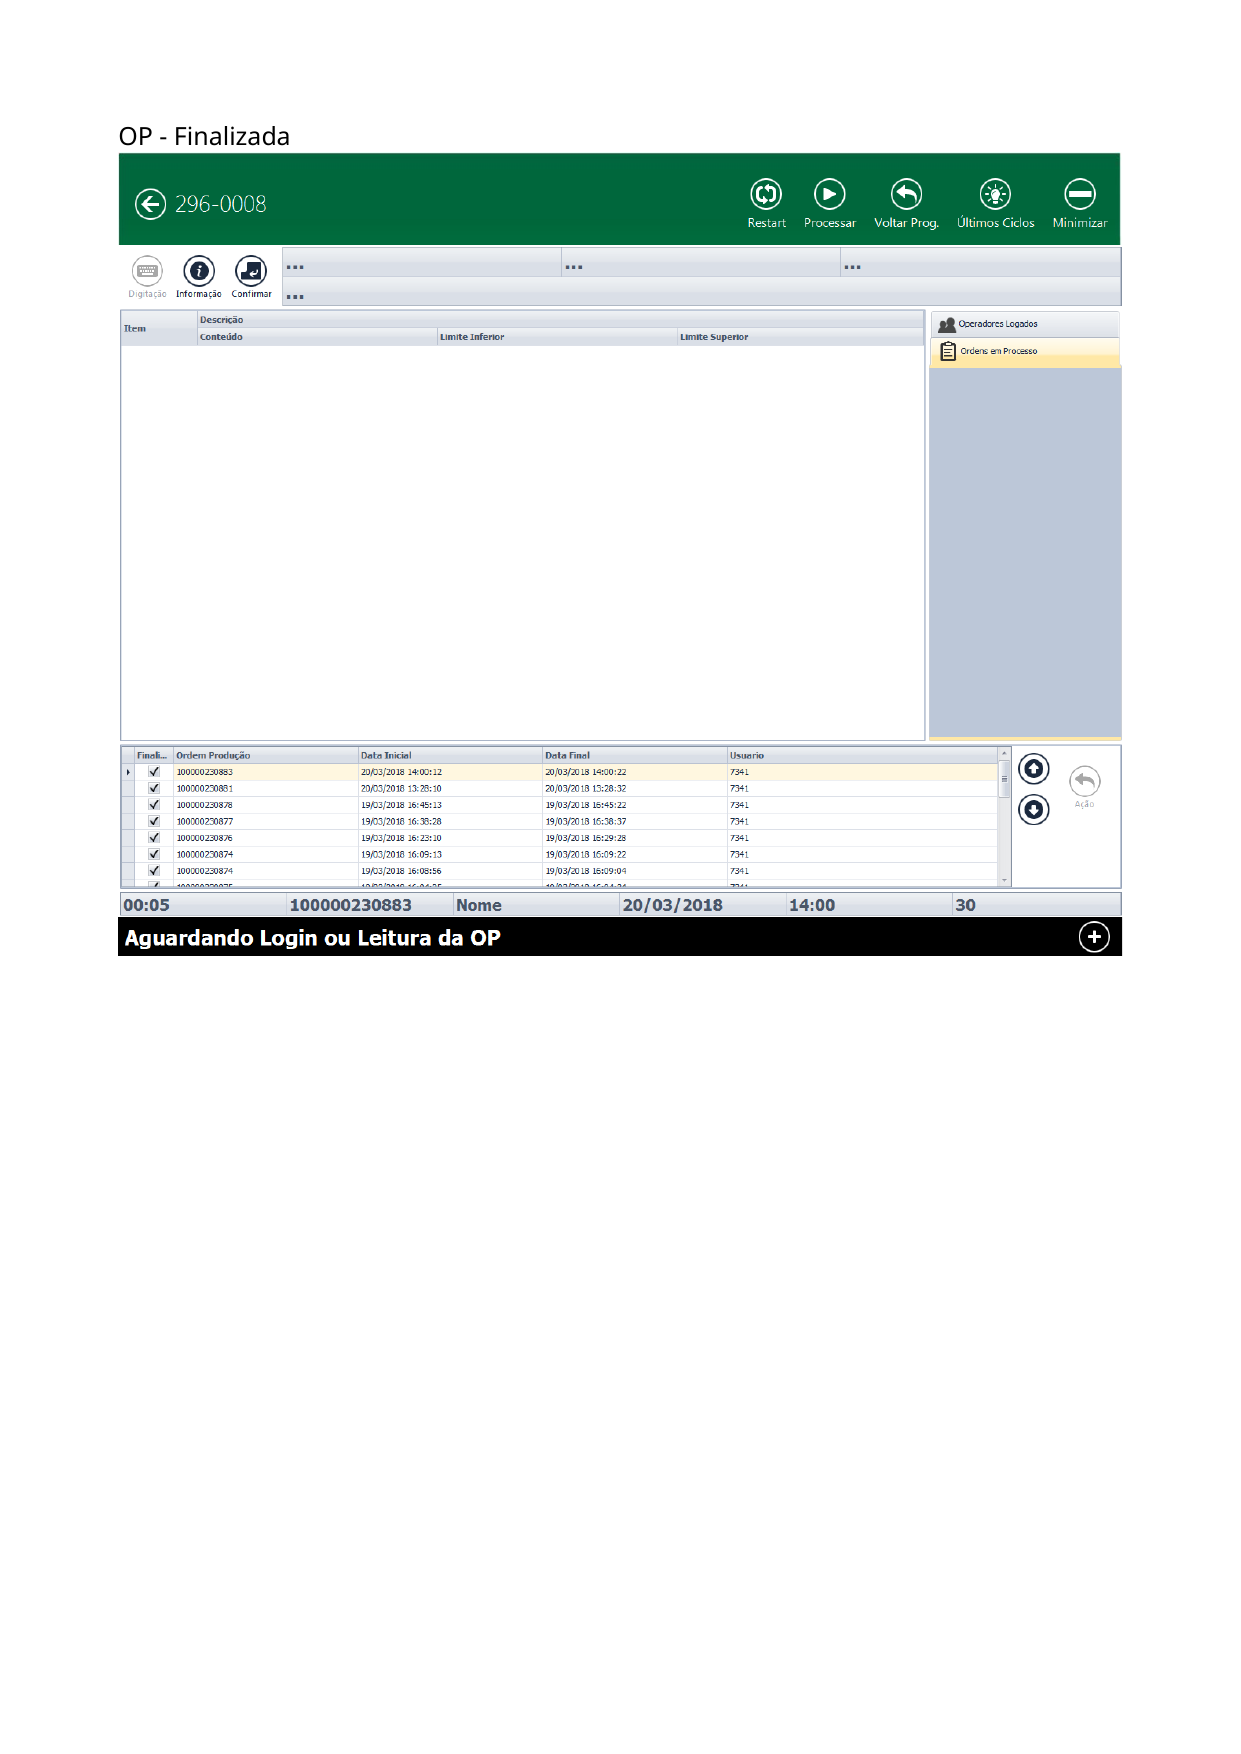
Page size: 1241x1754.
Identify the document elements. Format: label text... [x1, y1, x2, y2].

text OP - Finalizada [118, 118, 1122, 152]
picture [118, 152, 1123, 956]
